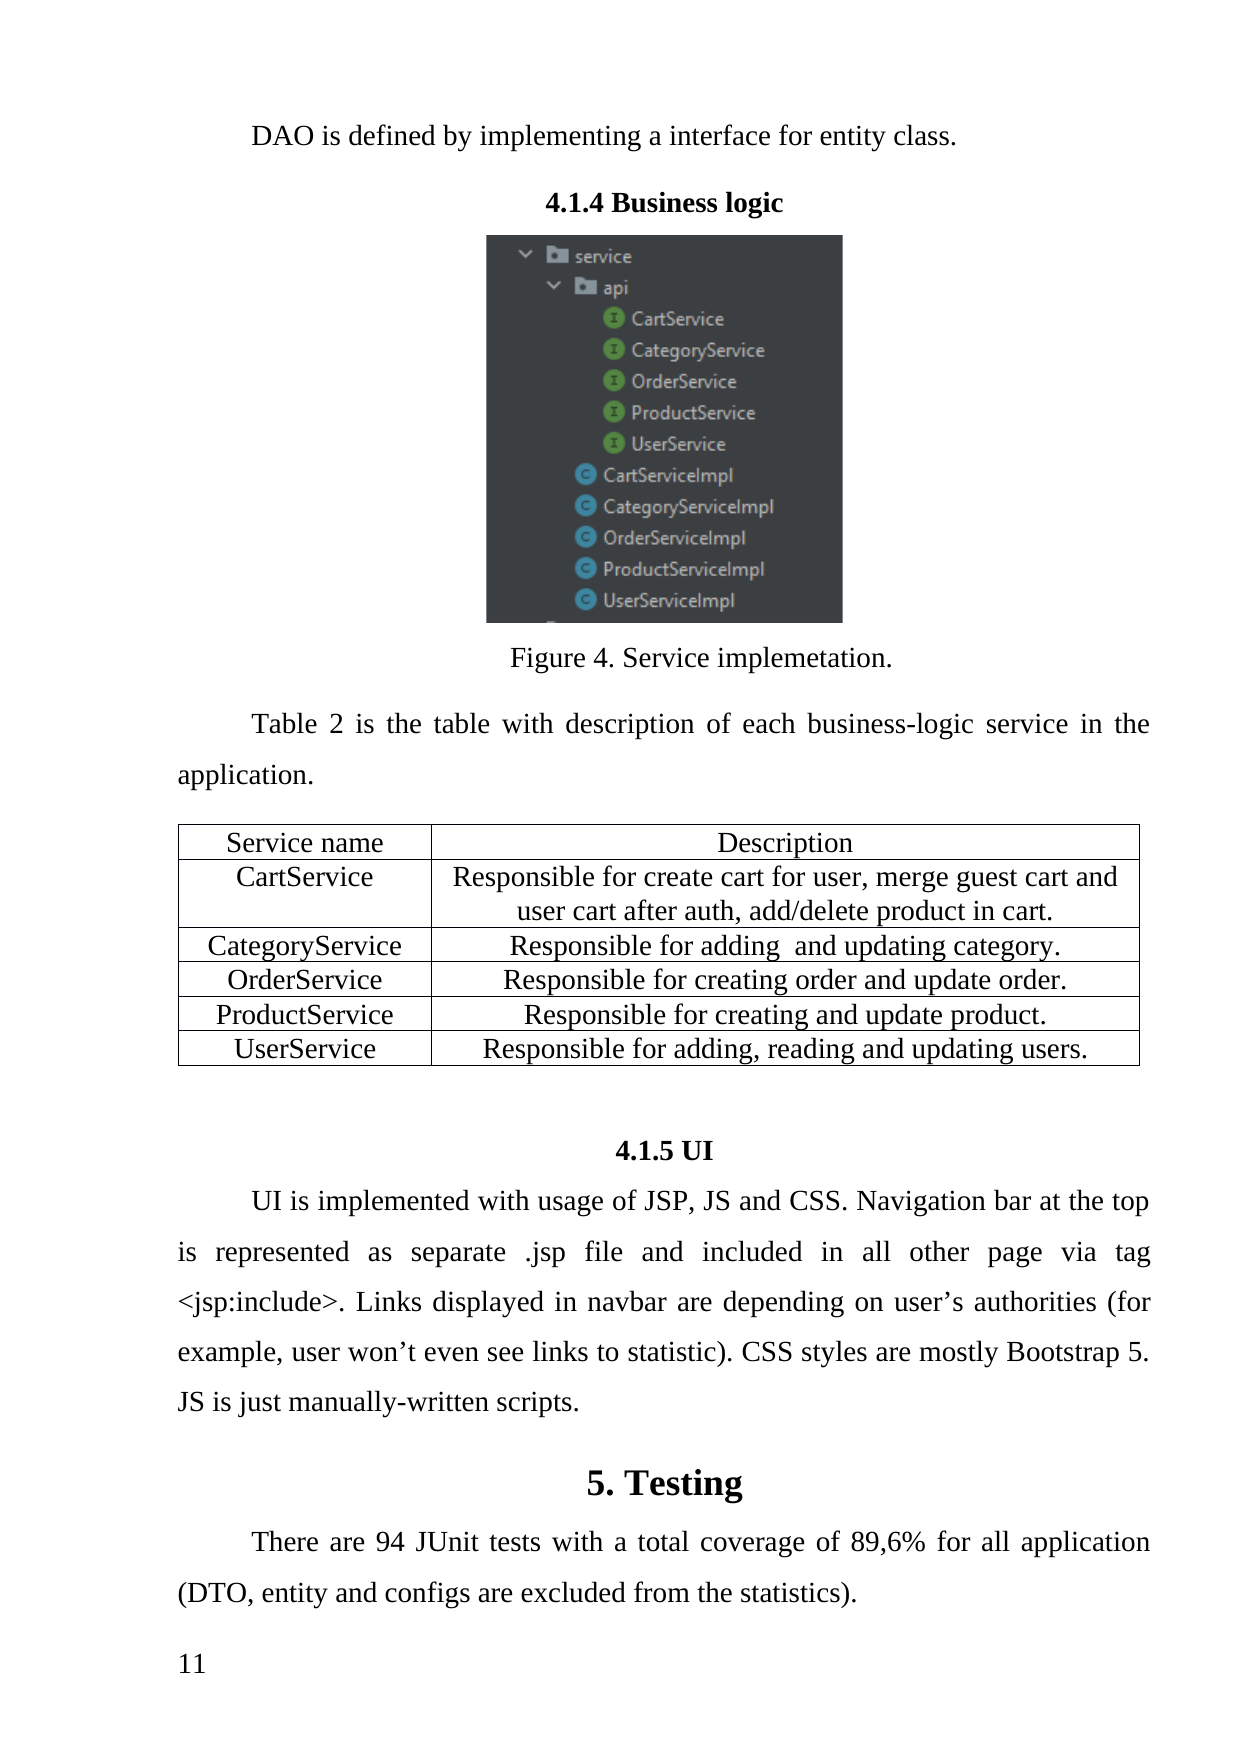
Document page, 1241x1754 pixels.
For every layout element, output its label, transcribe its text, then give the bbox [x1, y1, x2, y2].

text UI is implemented with usage of JSP, JS and CSS. Navigation bar at the top is represented as separate .jsp file and included in all other page via tag <jsp:include>. Links displayed in navbar are depending on user’s authorities (for example, user won’t even see links to statistic). CSS styles are mostly Bootstrap 5. JS is just manually-written scripts. [177, 1183, 1152, 1418]
table_cell Responsible for adding and updating category. [432, 928, 1139, 961]
table_cell UserService [179, 1031, 431, 1065]
table_cell OrderService [179, 962, 431, 996]
picture [486, 235, 843, 623]
table_cell Responsible for creating order and update order. [432, 962, 1139, 996]
subtitle 4.1.5 UI [177, 1133, 1152, 1167]
table_cell Responsible for creating and update product. [432, 997, 1139, 1030]
text Figure 4. Service implemetation. [177, 235, 1152, 673]
subtitle 5. Testing [177, 1460, 1152, 1503]
table_header Service name [179, 825, 431, 858]
text Table 2 is the table with description of each business-logic service in the application. [177, 707, 1152, 791]
table_cell CategoryService [179, 928, 431, 961]
table_cell CartService [179, 860, 431, 927]
text DAO is defined by implementing a interface for entity class. [177, 118, 1152, 152]
table_cell Responsible for create cart for user, merge guest cart and user cart after auth, add/delete product in cart. [432, 860, 1139, 927]
table_cell Responsible for adding, reading and updating users. [432, 1031, 1139, 1065]
subtitle 4.1.4 Business logic [177, 185, 1152, 219]
text There are 94 JUnit tests with a total coverage of 89,6% for all application (DTO, entity and configs are excluded from the statistics). [177, 1524, 1152, 1608]
table_cell ProductService [179, 997, 431, 1030]
table_header Description [432, 825, 1139, 858]
